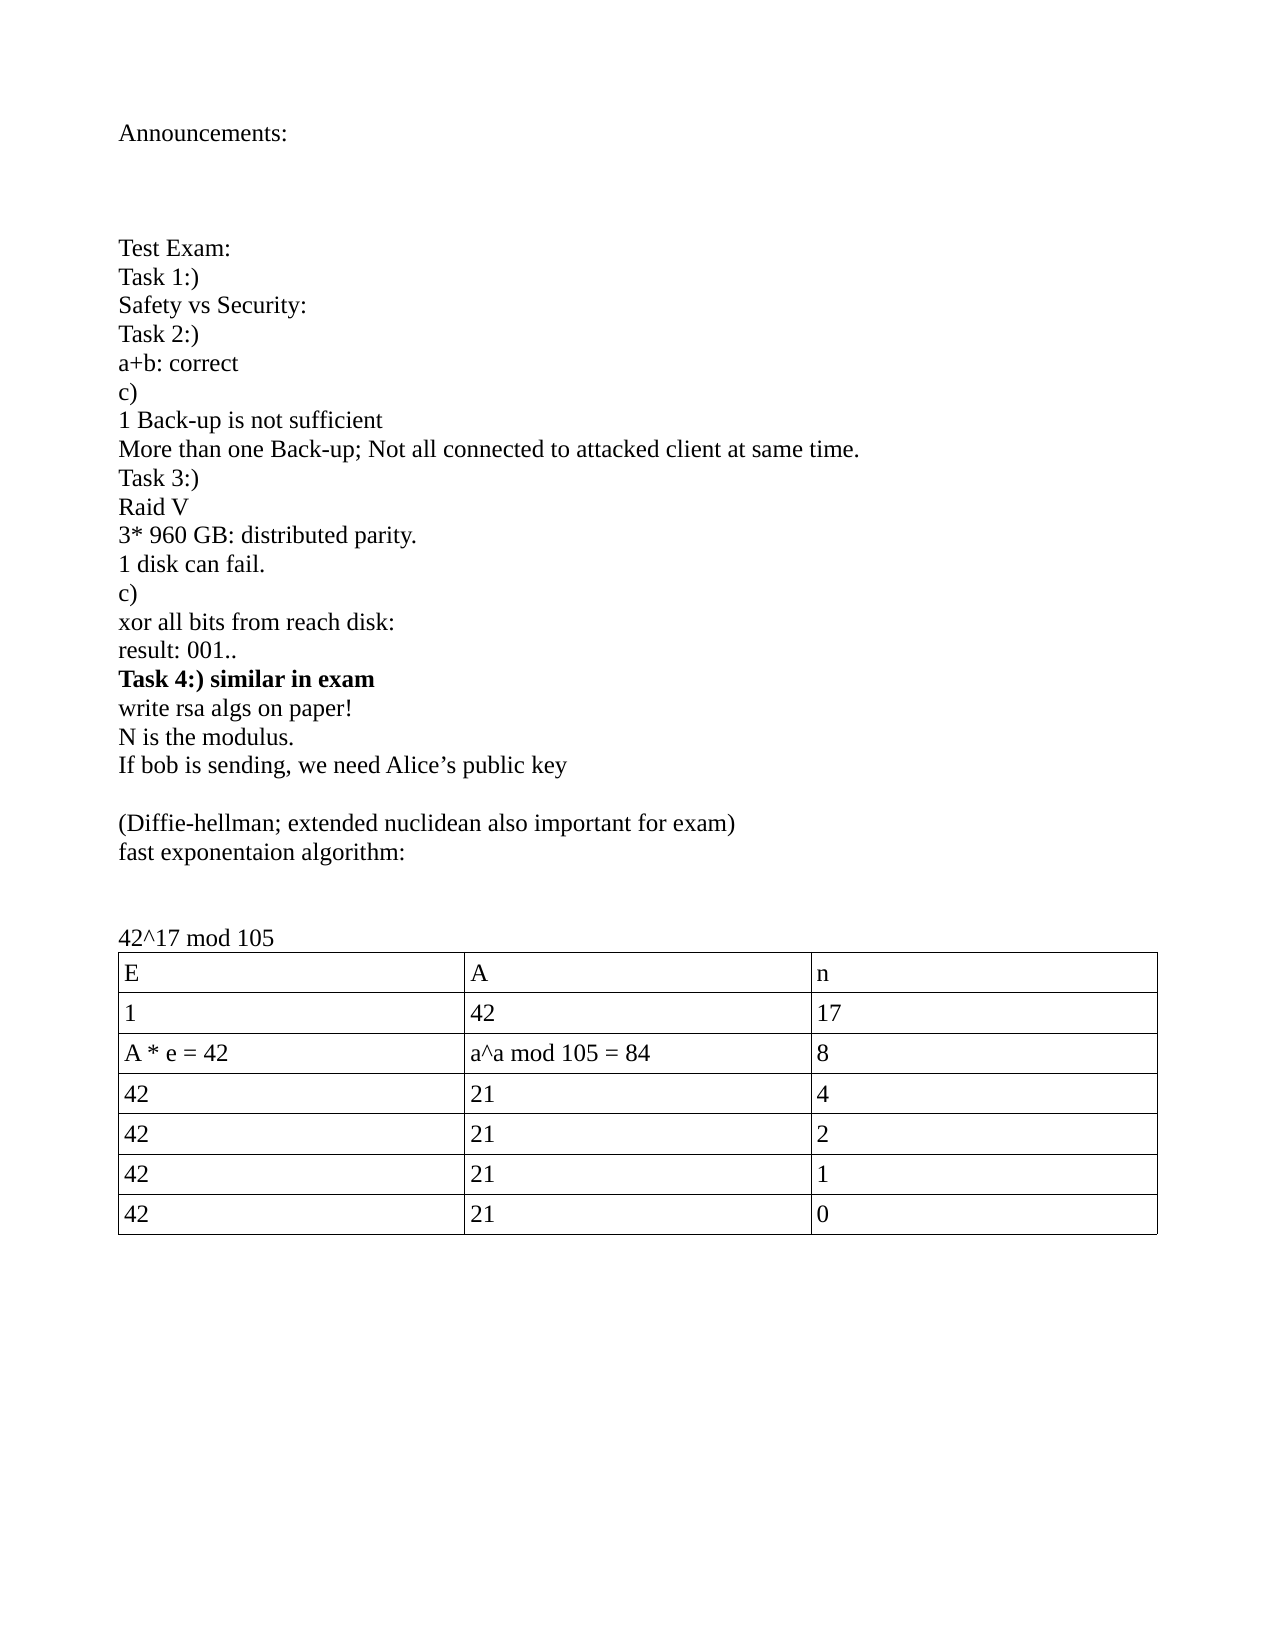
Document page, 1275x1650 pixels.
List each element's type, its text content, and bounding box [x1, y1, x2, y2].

table_cell 1 [119, 993, 464, 1032]
table_cell 8 [812, 1034, 1157, 1073]
table_cell 42 [119, 1114, 464, 1153]
table_cell 21 [465, 1155, 811, 1194]
table_cell 0 [812, 1195, 1157, 1234]
table_cell 2 [812, 1114, 1157, 1153]
text c) [118, 377, 1157, 406]
table_cell 1 [812, 1155, 1157, 1194]
table_cell a^a mod 105 = 84 [465, 1034, 811, 1073]
table_header A [465, 953, 811, 992]
text Safety vs Security: [118, 291, 1157, 319]
table_cell 42 [119, 1155, 464, 1194]
table_cell 4 [812, 1074, 1157, 1113]
text Task 2:) [118, 319, 1157, 348]
text a+b: correct [118, 348, 1157, 377]
text Task 4:) similar in exam [118, 664, 1157, 693]
text 3* 960 GB: distributed parity. [118, 521, 1157, 549]
text 1 Back-up is not sufficient [118, 406, 1157, 434]
text result: 001.. [118, 636, 1157, 664]
table_cell 42 [119, 1074, 464, 1113]
table_header n [812, 953, 1157, 992]
text Test Exam: [118, 233, 1157, 262]
text N is the modulus. [118, 722, 1157, 751]
text xor all bits from reach disk: [118, 607, 1157, 636]
text fast exponentaion algorithm: [118, 837, 1157, 866]
text Task 3:) [118, 463, 1157, 492]
table_cell 42 [119, 1195, 464, 1234]
table_header E [119, 953, 464, 992]
text Announcements: [118, 118, 1157, 147]
text write rsa algs on paper! [118, 693, 1157, 722]
text c) [118, 578, 1157, 607]
text 1 disk can fail. [118, 549, 1157, 578]
table_cell 17 [812, 993, 1157, 1032]
table_cell 21 [465, 1074, 811, 1113]
table_cell 21 [465, 1195, 811, 1234]
text More than one Back-up; Not all connected to attacked client at same time. [118, 434, 1157, 463]
text 42^17 mod 105 [118, 923, 1157, 952]
text Raid V [118, 492, 1157, 521]
table_cell 21 [465, 1114, 811, 1153]
text If bob is sending, we need Alice’s public key [118, 751, 1157, 779]
text (Diffie-hellman; extended nuclidean also important for exam) [118, 808, 1157, 837]
table_cell 42 [465, 993, 811, 1032]
table_cell A * e = 42 [119, 1034, 464, 1073]
text Task 1:) [118, 262, 1157, 291]
